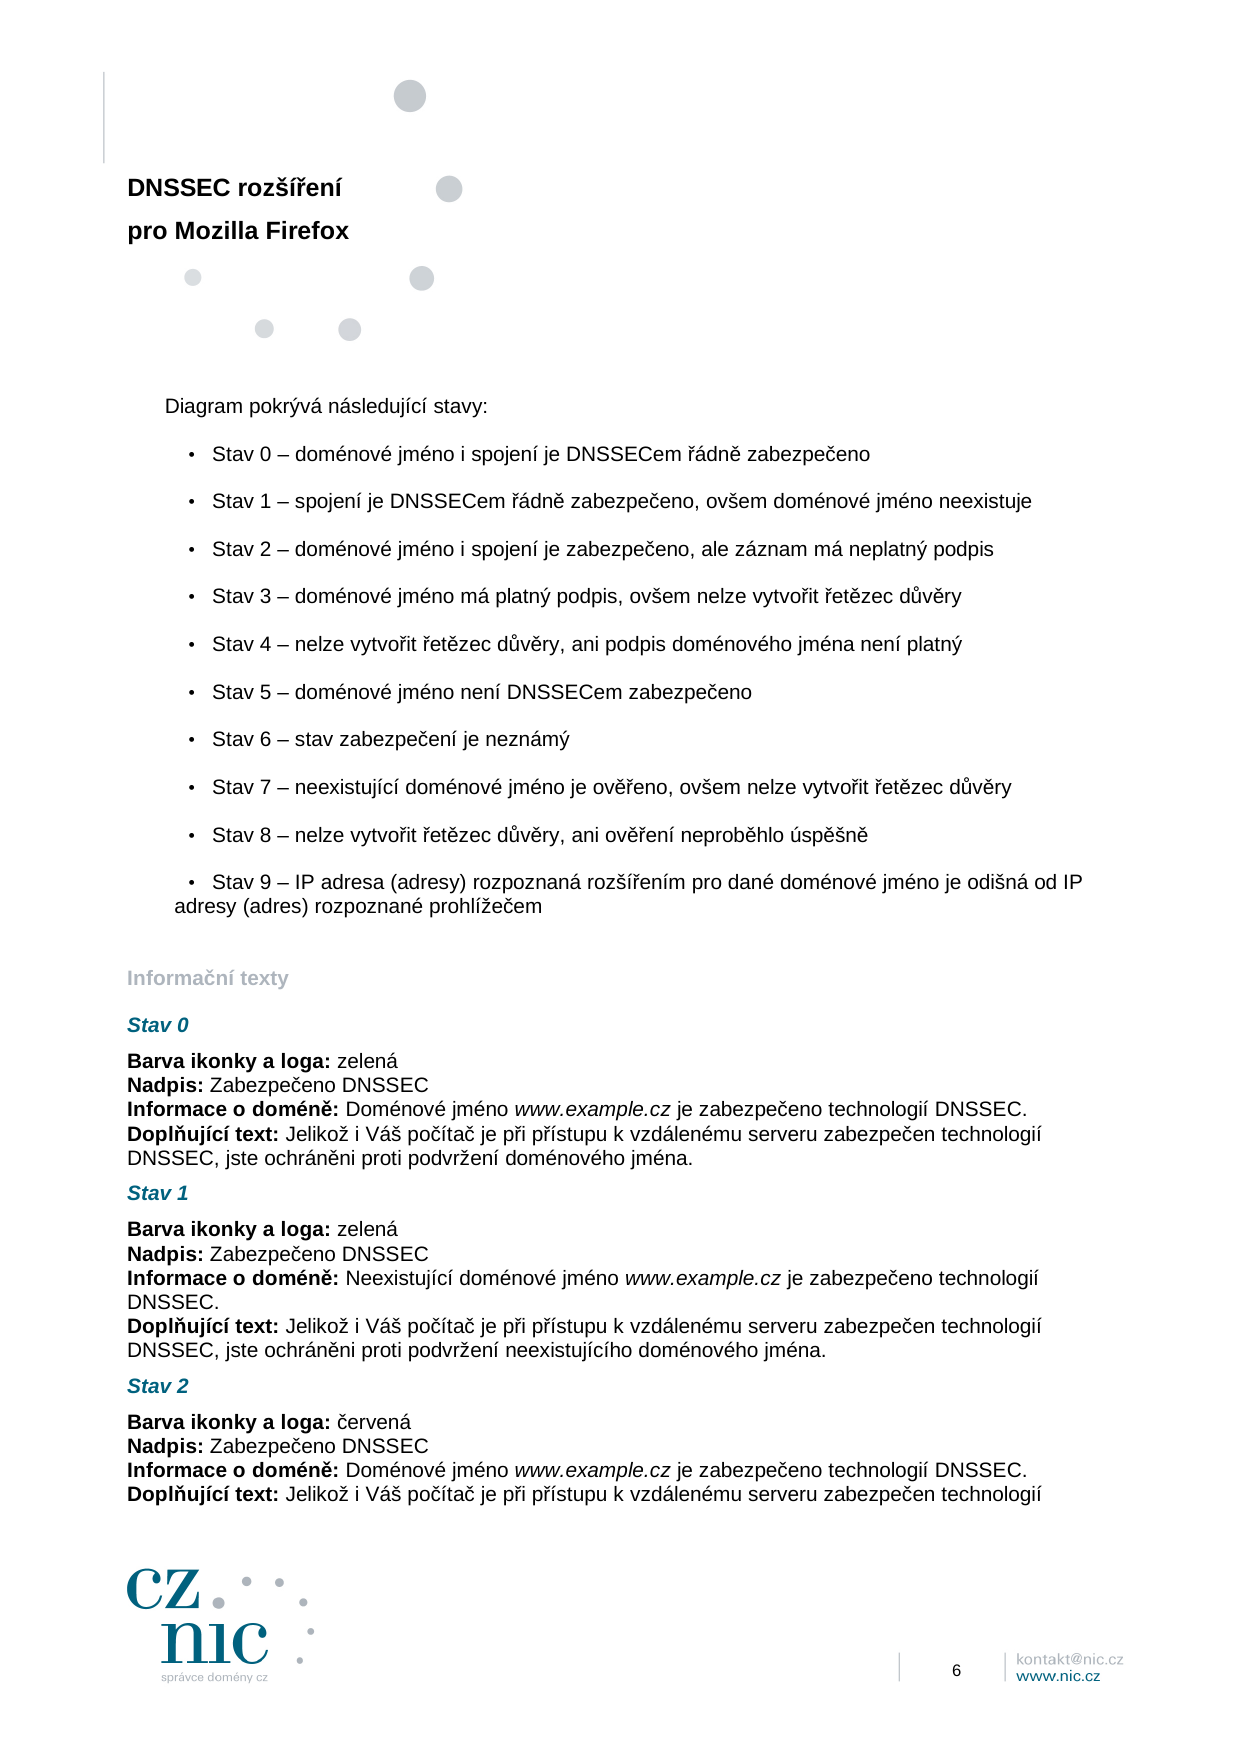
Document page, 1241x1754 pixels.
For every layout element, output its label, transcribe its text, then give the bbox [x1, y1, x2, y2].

subtitle Stav 8 – nelze vytvořit řetězec důvěry, ani ověření neproběhlo úspěšně [150, 822, 1122, 847]
text Barva ikonky a loga: zelená [127, 1217, 1122, 1241]
text Barva ikonky a loga: červená [127, 1409, 1122, 1434]
subtitle Stav 6 – stav zabezpečení je neznámý [150, 727, 1122, 751]
subtitle Stav 2 – doménové jméno i spojení je zabezpečeno, ale záznam má neplatný podpis [150, 537, 1122, 561]
subtitle Stav 1 [127, 1181, 1122, 1205]
subtitle Stav 2 [127, 1373, 1122, 1398]
text Doplňující text: Jelikož i Váš počítač je při přístupu k vzdálenému serveru zabezpečen technologií DNSSEC, jste ochráněni proti podvržení doménového jména. [127, 1121, 1122, 1169]
subtitle Stav 9 – IP adresa (adresy) rozpoznaná rozšířením pro dané doménové jméno je odišná od IP adresy (adres) rozpoznané prohlížečem [150, 870, 1122, 918]
text Informace o doméně: Doménové jméno www.example.cz je zabezpečeno technologií DNSSEC. [127, 1097, 1122, 1121]
subtitle Stav 3 – doménové jméno má platný podpis, ovšem nelze vytvořit řetězec důvěry [150, 584, 1122, 608]
subtitle Stav 5 – doménové jméno není DNSSECem zabezpečeno [150, 680, 1122, 704]
text Informace o doméně: Neexistující doménové jméno www.example.cz je zabezpečeno technologií DNSSEC. [127, 1266, 1122, 1314]
subtitle Stav 0 – doménové jméno i spojení je DNSSECem řádně zabezpečeno [150, 442, 1122, 466]
subtitle Stav 0 [127, 1013, 1122, 1037]
subtitle Stav 7 – neexistující doménové jméno je ověřeno, ovšem nelze vytvořit řetězec důvěry [150, 775, 1122, 799]
text Informace o doméně: Doménové jméno www.example.cz je zabezpečeno technologií DNSSEC. [127, 1458, 1122, 1482]
subtitle Stav 1 – spojení je DNSSECem řádně zabezpečeno, ovšem doménové jméno neexistuje [150, 489, 1122, 513]
text Nadpis: Zabezpečeno DNSSEC [127, 1434, 1122, 1458]
text Nadpis: Zabezpečeno DNSSEC [127, 1241, 1122, 1266]
picture [0, 0, 468, 348]
subtitle Informační texty [127, 965, 1122, 989]
text Doplňující text: Jelikož i Váš počítač je při přístupu k vzdálenému serveru zabezpečen technologií [127, 1482, 1122, 1506]
subtitle Diagram pokrývá následující stavy: [127, 394, 1122, 418]
text Barva ikonky a loga: zelená [127, 1049, 1122, 1073]
text Nadpis: Zabezpečeno DNSSEC [127, 1073, 1122, 1097]
picture [15, 1566, 315, 1754]
text Doplňující text: Jelikož i Váš počítač je při přístupu k vzdálenému serveru zabezpečen technologií DNSSEC, jste ochráněni proti podvržení neexistujícího doménového jména. [127, 1314, 1122, 1362]
picture [897, 1649, 1212, 1754]
subtitle Stav 4 – nelze vytvořit řetězec důvěry, ani podpis doménového jména není platný [150, 632, 1122, 656]
